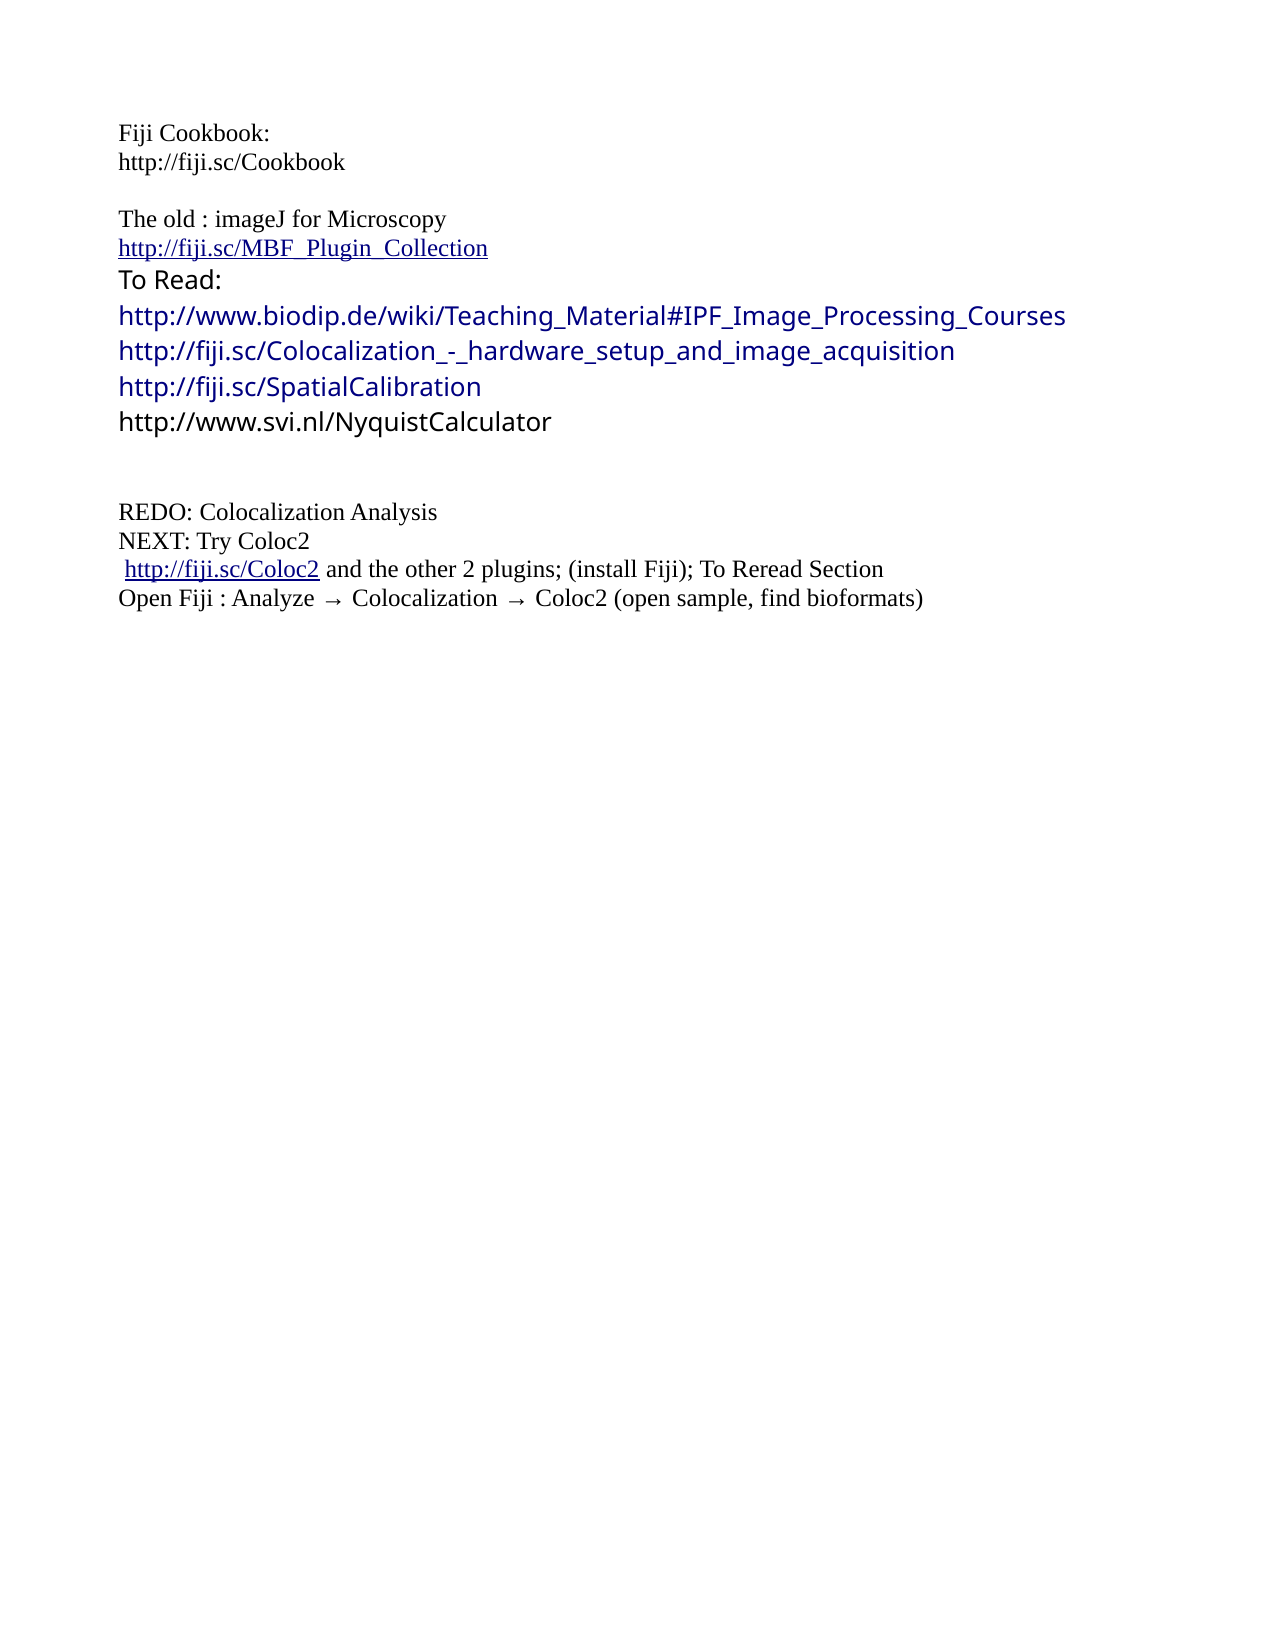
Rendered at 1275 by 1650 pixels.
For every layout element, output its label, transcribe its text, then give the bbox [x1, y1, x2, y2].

text http://fiji.sc/Cookbook [118, 147, 1157, 176]
text http://fiji.sc/Coloc2 and the other 2 plugins; (install Fiji); To Reread Section [118, 554, 1157, 583]
text http://fiji.sc/MBF_Plugin_Collection [118, 233, 1157, 262]
text Fiji Cookbook: [118, 118, 1157, 147]
text REDO: Colocalization Analysis [118, 497, 1157, 526]
text NEXT: Try Coloc2 [118, 526, 1157, 554]
text The old : imageJ for Microscopy [118, 204, 1157, 233]
text Open Fiji : Analyze → Colocalization → Coloc2 (open sample, find bioformats) [118, 583, 1157, 612]
text http://www.svi.nl/NyquistCalculator [118, 404, 1157, 439]
text http://fiji.sc/SpatialCalibration [118, 368, 1157, 404]
text http://fiji.sc/Colocalization_-_hardware_setup_and_image_acquisition [118, 333, 1157, 368]
text To Read: http://www.biodip.de/wiki/Teaching_Material#IPF_Image_Processing_Courses [118, 262, 1157, 333]
